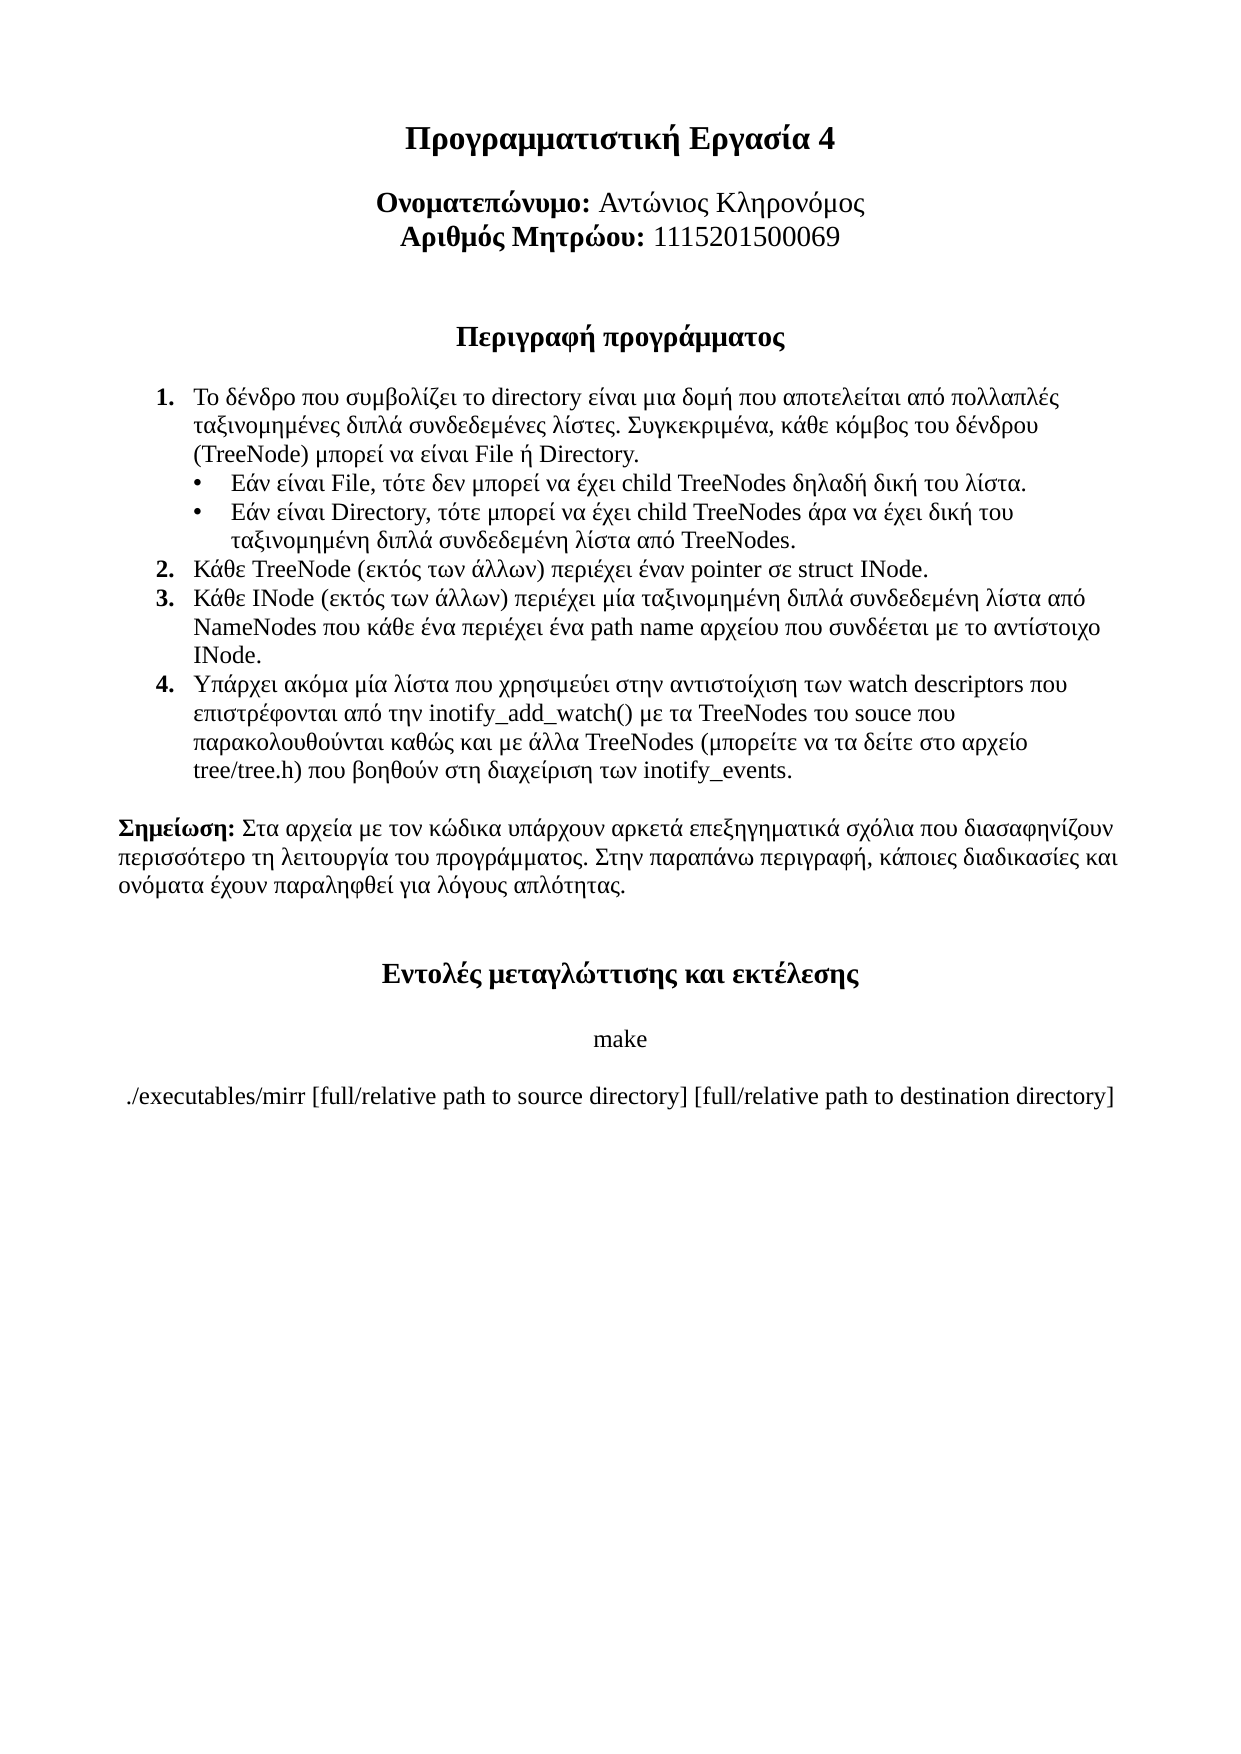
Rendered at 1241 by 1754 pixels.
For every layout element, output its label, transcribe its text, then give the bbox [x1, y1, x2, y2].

list Κάθε TreeNode (εκτός των άλλων) περιέχει έναν pointer σε struct INode. [156, 554, 1122, 583]
text Αριθμός Μητρώου: 1115201500069 [118, 219, 1122, 252]
text ./executables/mirr [full/relative path to source directory] [full/relative path to destination directory] [118, 1081, 1122, 1110]
list Υπάρχει ακόμα μία λίστα που χρησιμεύει στην αντιστοίχιση των watch descriptors που επιστρέφονται από την inotify_add_watch() με τα TreeNodes του souce που παρακολουθούνται καθώς και με άλλα TreeNodes (μπορείτε να τα δείτε στο αρχείο tree/tree.h) που βοηθούν στη διαχείριση των inotify_events. [156, 669, 1122, 784]
list Το δένδρο που συμβολίζει το directory είναι μια δομή που αποτελείται από πολλαπλές ταξινομημένες διπλά συνδεδεμένες λίστες. Συγκεκριμένα, κάθε κόμβος του δένδρου (TreeNode) μπορεί να είναι File ή Directory. [156, 382, 1122, 468]
text Προγραμματιστική Εργασία 4 [118, 118, 1122, 156]
text Σημείωση: Στα αρχεία με τον κώδικα υπάρχουν αρκετά επεξηγηματικά σχόλια που διασαφηνίζουν περισσότερο τη λειτουργία του προγράμματος. Στην παραπάνω περιγραφή, κάποιες διαδικασίες και ονόματα έχουν παραληφθεί για λόγους απλότητας. [118, 813, 1122, 899]
text make [118, 1024, 1122, 1052]
list Κάθε INode (εκτός των άλλων) περιέχει μία ταξινομημένη διπλά συνδεδεμένη λίστα από NameNodes που κάθε ένα περιέχει ένα path name αρχείου που συνδέεται με το αντίστοιχο INode. [156, 583, 1122, 669]
text Ονοματεπώνυμο: Αντώνιος Κληρονόμος [118, 185, 1122, 219]
list Εάν είναι File, τότε δεν μπορεί να έχει child TreeNodes δηλαδή δική του λίστα. [193, 468, 1122, 497]
text Περιγραφή προγράμματος [118, 319, 1122, 353]
text Εντολές μεταγλώττισης και εκτέλεσης [118, 957, 1122, 990]
list Εάν είναι Directory, τότε μπορεί να έχει child TreeNodes άρα να έχει δική του ταξινομημένη διπλά συνδεδεμένη λίστα από TreeNodes. [193, 497, 1122, 554]
